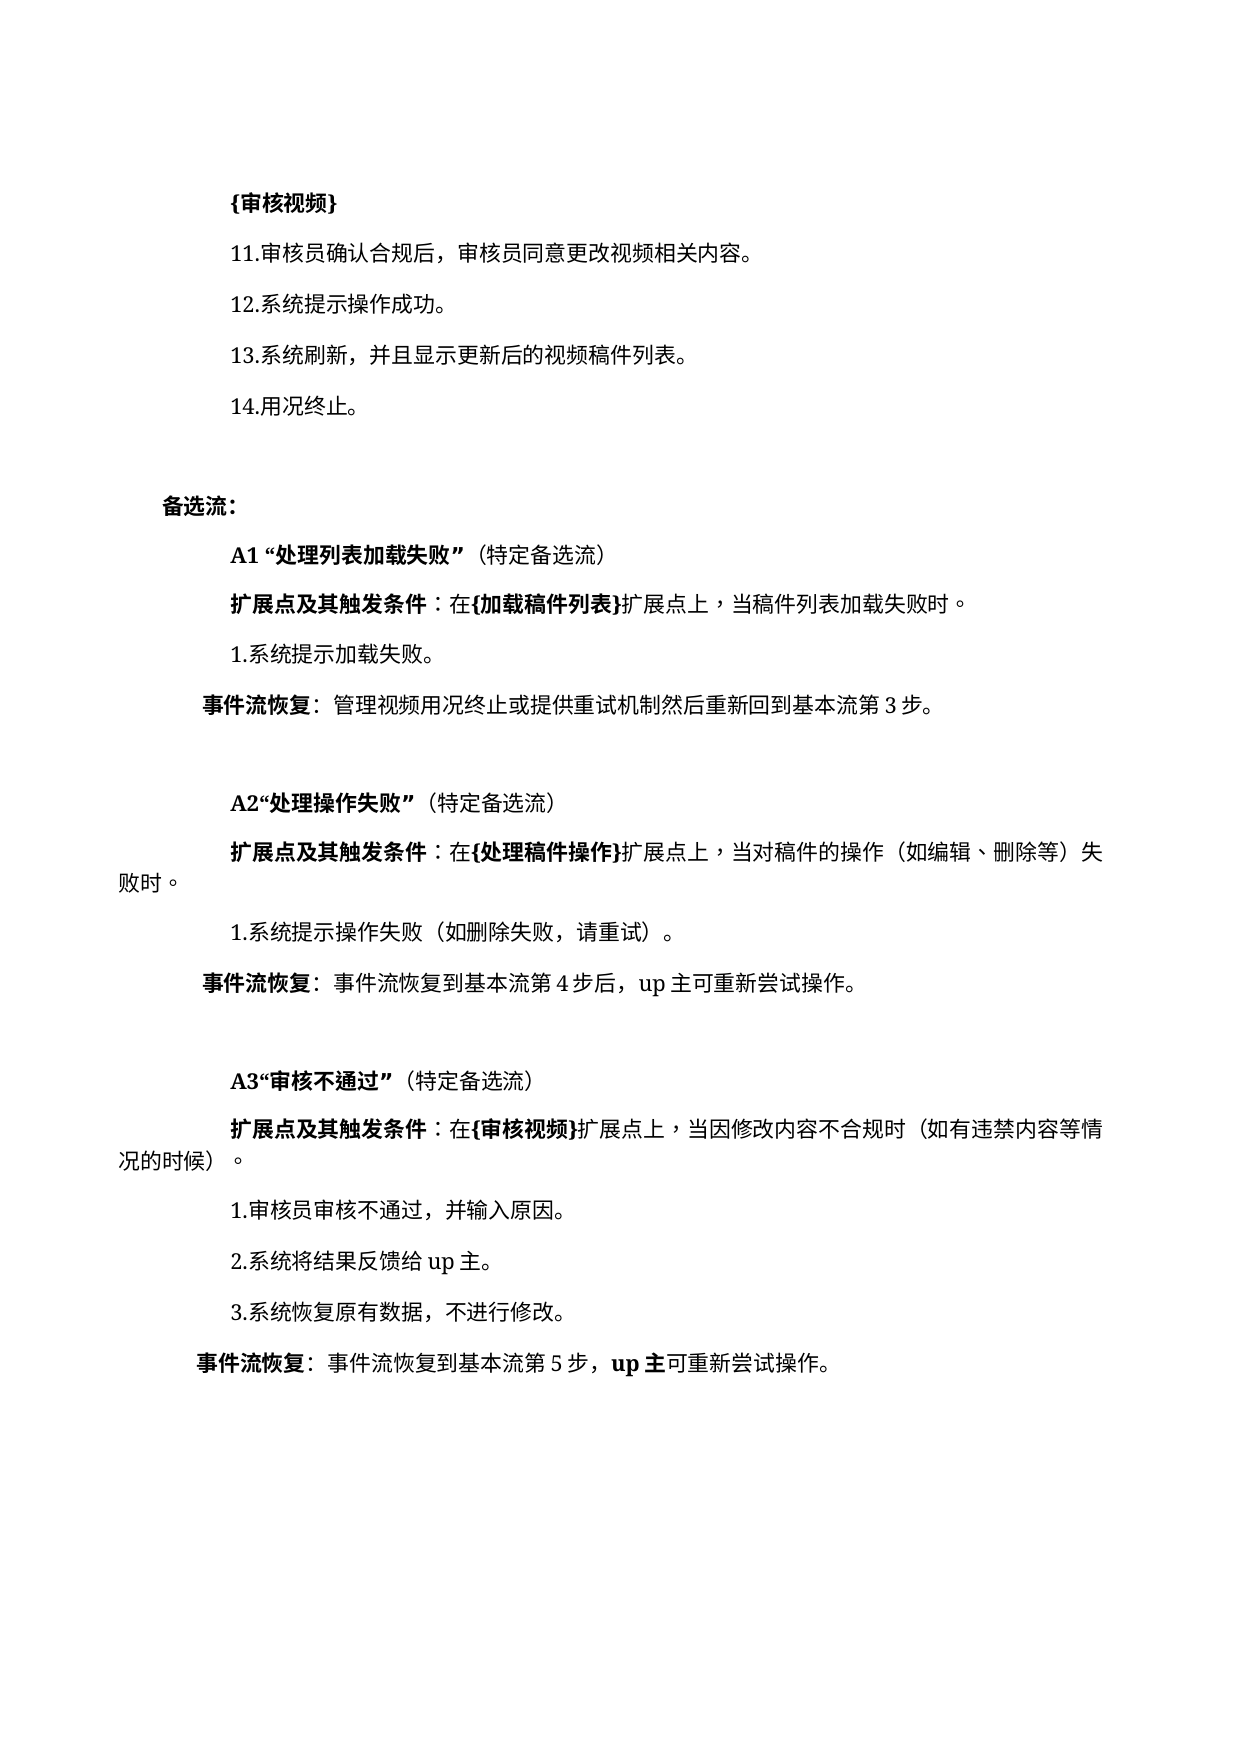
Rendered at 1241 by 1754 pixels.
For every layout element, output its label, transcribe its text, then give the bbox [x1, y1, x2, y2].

text 事件流恢复：事件流恢复到基本流第5步，up主可重新尝试操作。 [118, 1346, 1122, 1378]
text 13.系统刷新，并且显示更新后的视频稿件列表。 [118, 338, 1122, 370]
text 3.系统恢复原有数据，不进行修改。 [118, 1295, 1122, 1327]
text 12.系统提示操作成功。 [118, 287, 1122, 319]
text 扩展点及其触发条件：在{处理稿件操作}扩展点上，当对稿件的操作（如编辑、删除等）失败时。 [118, 837, 1122, 897]
text 1.系统提示操作失败（如删除失败，请重试）。 [118, 915, 1122, 947]
text 扩展点及其触发条件：在{审核视频}扩展点上，当因修改内容不合规时（如有违禁内容等情况的时候）。​ [118, 1114, 1122, 1175]
text 备选流： [118, 489, 1122, 521]
text 11.审核员确认合规后，审核员同意更改视频相关内容。 [118, 236, 1122, 268]
text 事件流恢复：管理视频用况终止或提供重试机制然后重新回到基本流第3步。 [118, 688, 1122, 720]
text A2“处理操作失败”（特定备选流）​​ [118, 788, 1122, 818]
text 14.用况终止。 [118, 389, 1122, 421]
text {审核视频} [118, 188, 1122, 217]
text 2.系统将结果反馈给up主。 [118, 1244, 1122, 1276]
text 事件流恢复：事件流恢复到基本流第4步后，up主可重新尝试操作。 [118, 966, 1122, 998]
text A1 “处理列表加载失败”（特定备选流）​​ [118, 540, 1122, 570]
text A3“审核不通过”（特定备选流）​​ [118, 1066, 1122, 1096]
text 1.系统提示加载失败。 [118, 637, 1122, 669]
text ​​ [118, 739, 1122, 769]
text 扩展点及其触发条件：在{加载稿件列表}扩展点上，当稿件列表加载失败时。 [118, 588, 1122, 618]
text 1.审核员审核不通过，并输入原因。 [118, 1193, 1122, 1224]
